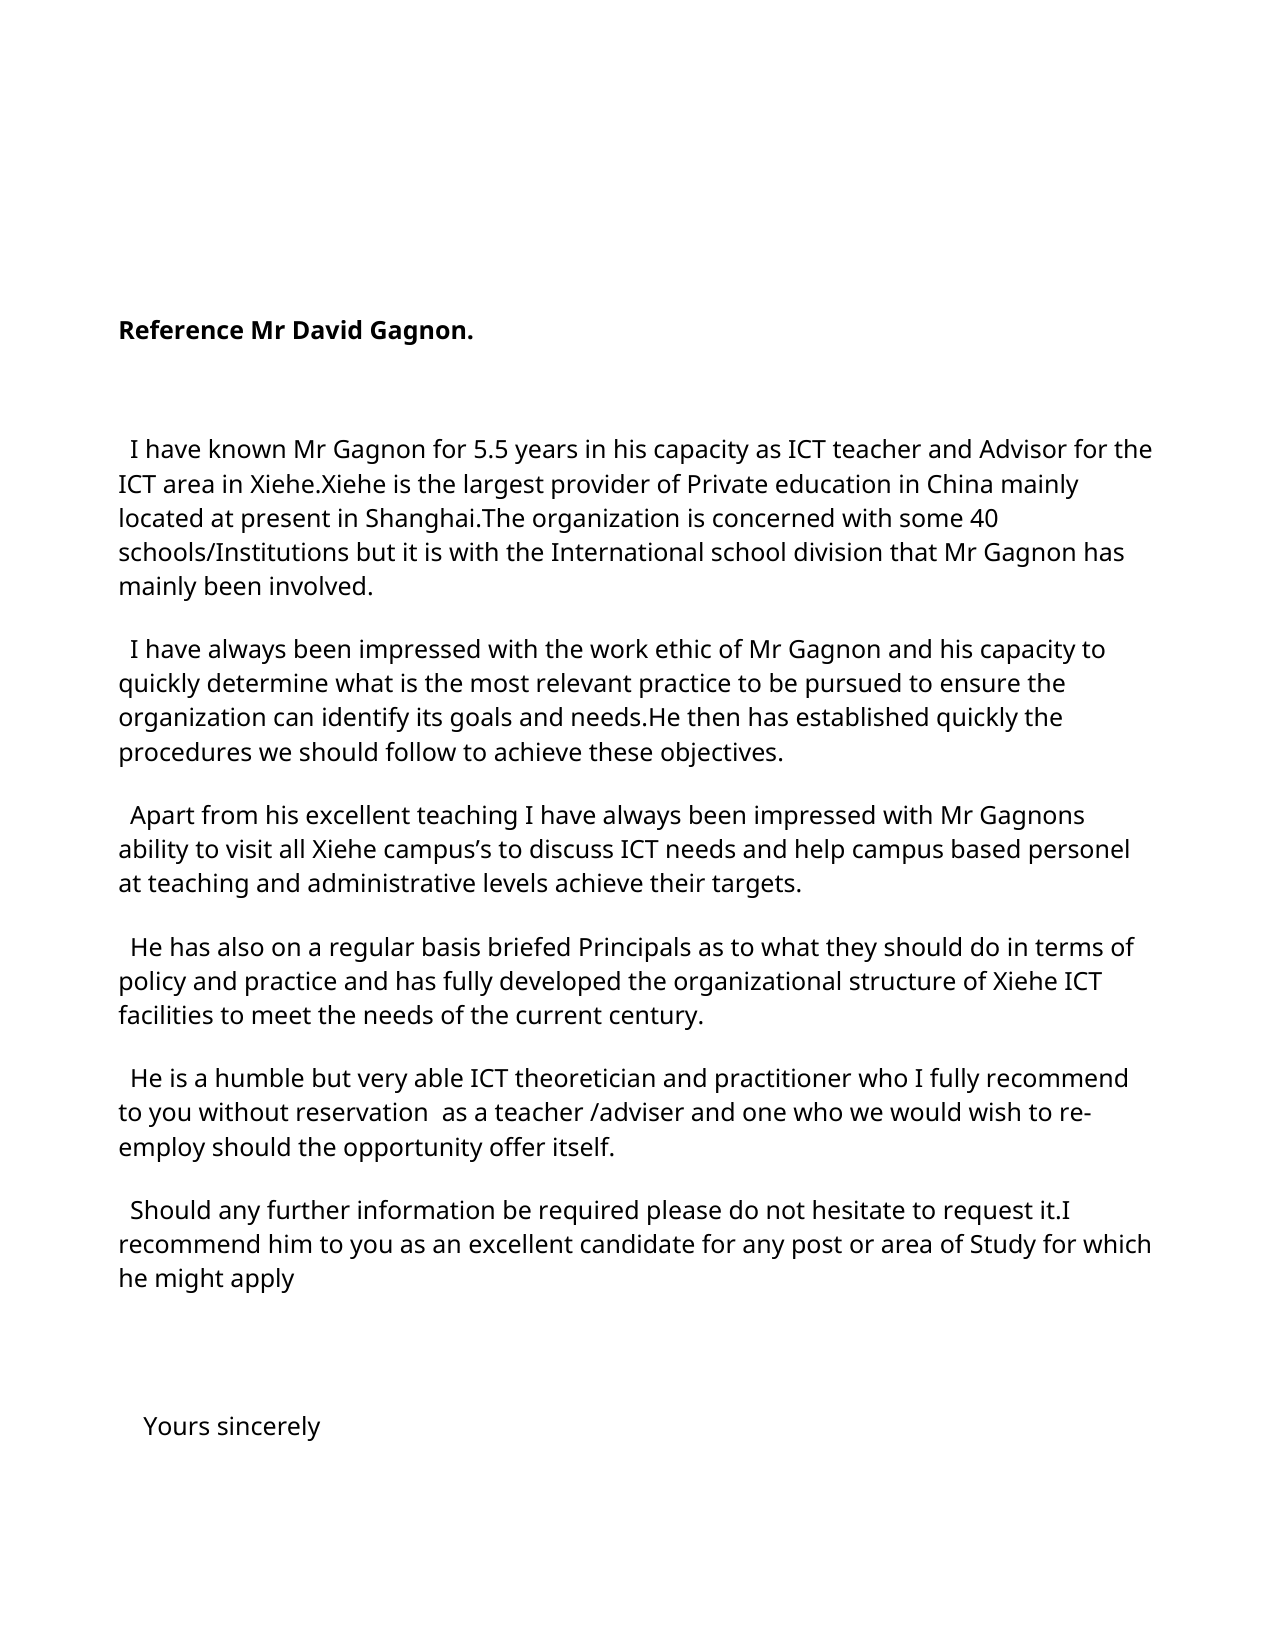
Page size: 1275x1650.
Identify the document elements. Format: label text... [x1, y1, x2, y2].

text Apart from his excellent teaching I have always been impressed with Mr Gagnons ability to visit all Xiehe campus’s to discuss ICT needs and help campus based personel at teaching and administrative levels achieve their targets. [118, 798, 1157, 900]
text Should any further information be required please do not hesitate to request it.I recommend him to you as an excellent candidate for any post or area of Study for which he might apply [118, 1193, 1157, 1295]
text He has also on a regular basis briefed Principals as to what they should do in terms of policy and practice and has fully developed the organizational structure of Xiehe ICT facilities to meet the needs of the current century. [118, 929, 1157, 1032]
text Reference Mr David Gagnon. [118, 312, 1157, 346]
text He is a humble but very able ICT theoretician and practitioner who I fully recommend to you without reservation as a teacher /adviser and one who we would wish to re-employ should the opportunity offer itself. [118, 1061, 1157, 1163]
text I have always been impressed with the work ethic of Mr Gagnon and his capacity to quickly determine what is the most relevant practice to be pursued to ensure the organization can identify its goals and needs.He then has established quickly the procedures we should follow to achieve these objectives. [118, 632, 1157, 768]
text Yours sincerely [118, 1409, 1157, 1443]
text I have known Mr Gagnon for 5.5 years in his capacity as ICT teacher and Advisor for the ICT area in Xiehe.Xiehe is the largest provider of Private education in China mainly located at present in Shanghai.The organization is concerned with some 40 schools/Institutions but it is with the International school division that Mr Gagnon has mainly been involved. [118, 432, 1157, 602]
